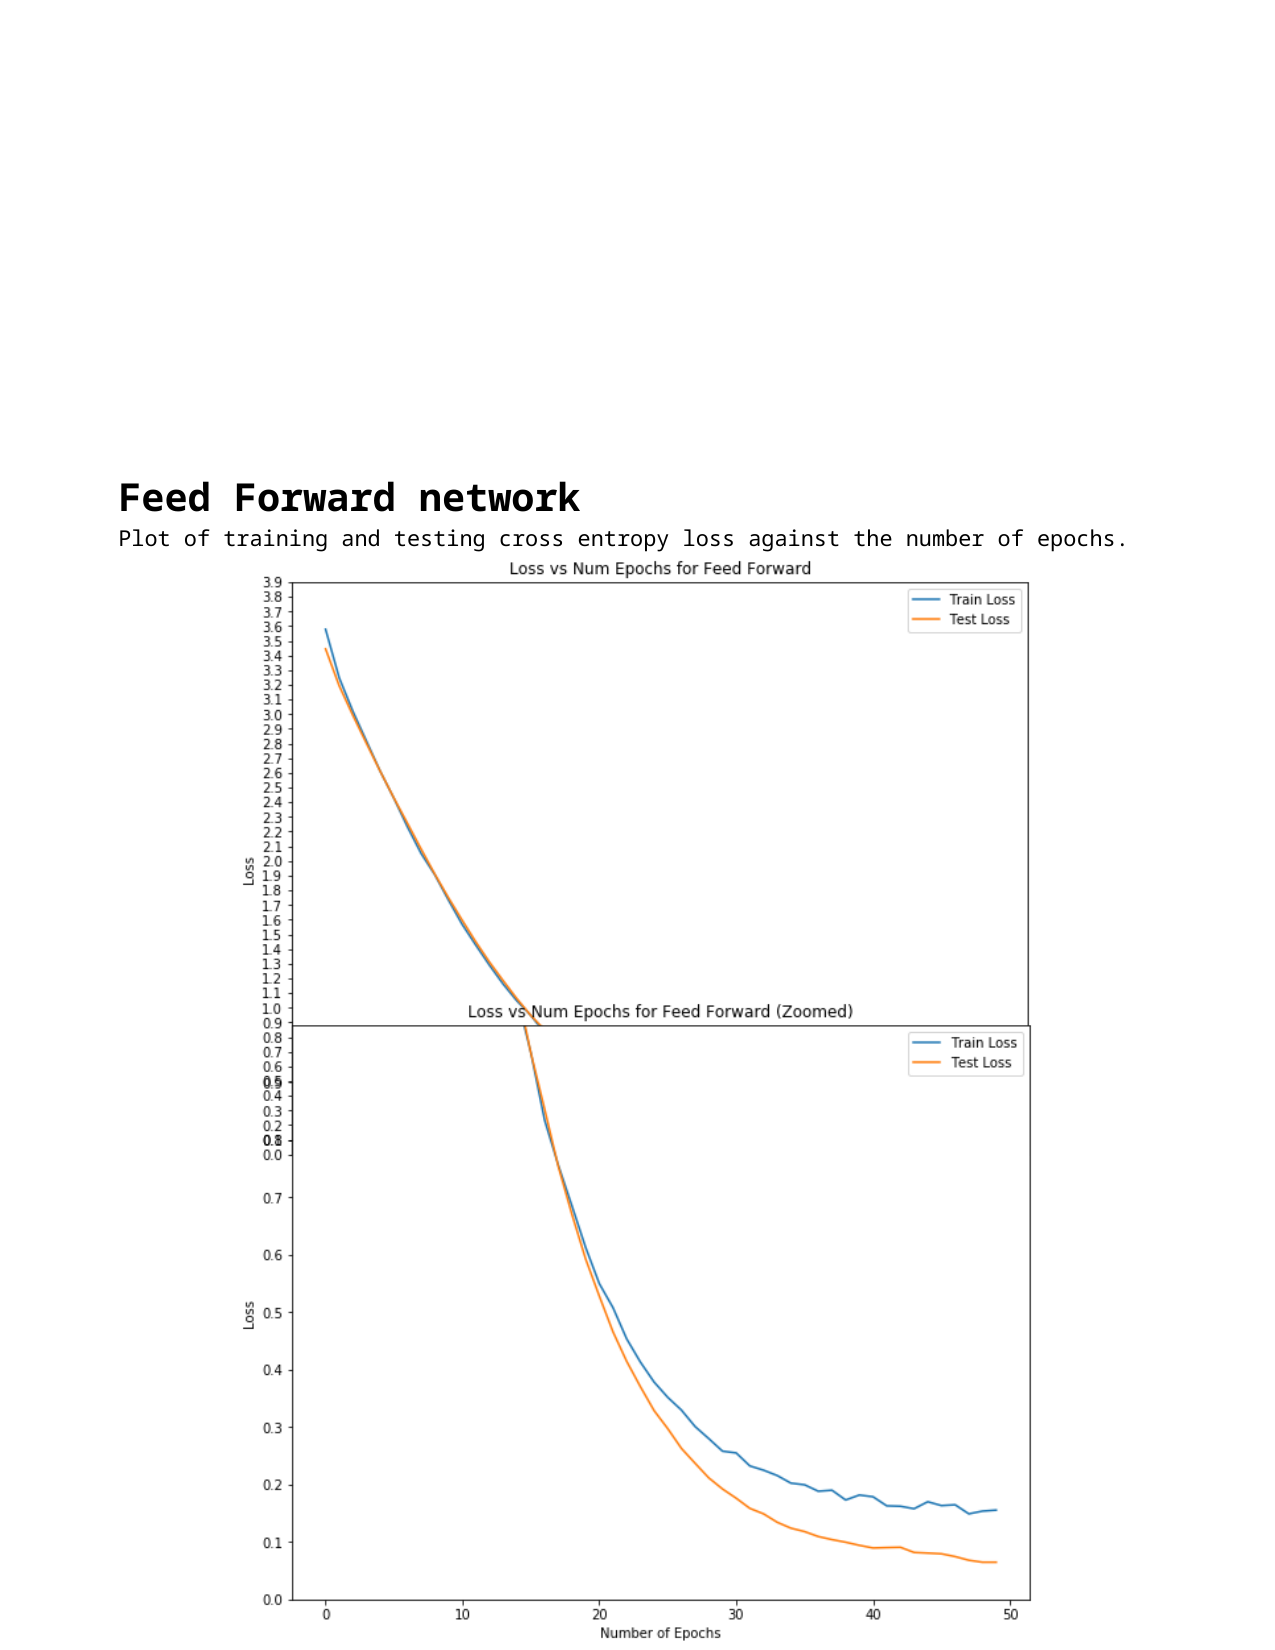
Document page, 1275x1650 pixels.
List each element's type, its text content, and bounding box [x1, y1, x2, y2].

text Feed Forward network [118, 470, 1157, 522]
picture [234, 552, 1043, 1650]
text Plot of training and testing cross entropy loss against the number of epochs. [118, 522, 1157, 552]
